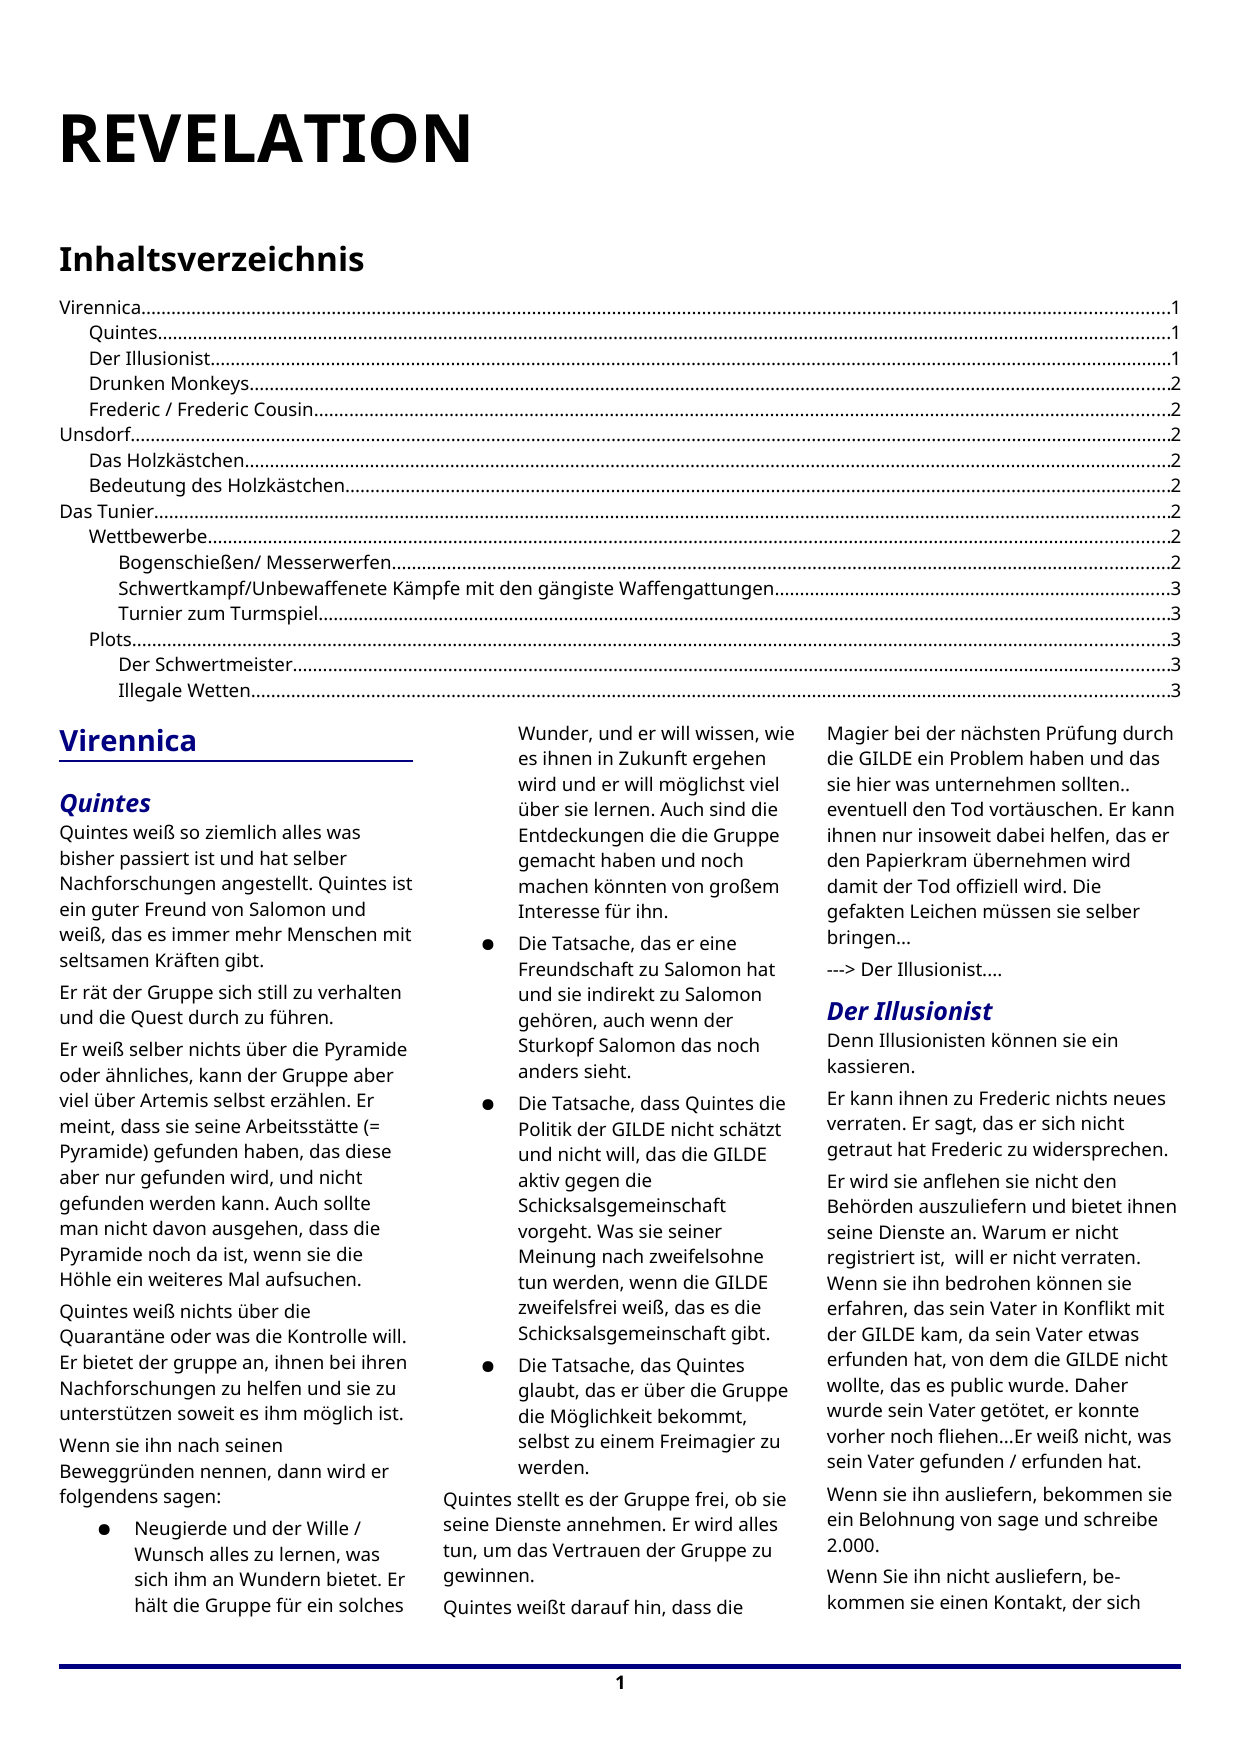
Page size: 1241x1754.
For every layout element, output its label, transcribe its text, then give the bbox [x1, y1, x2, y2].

text Drunken Monkeys 2 [88, 371, 1181, 396]
text Quintes weiß so ziemlich alles was bisher passiert ist und hat selber Nachforschungen angestellt. Quintes ist ein guter Freund von Salomon und weiß, das es immer mehr Menschen mit seltsamen Kräften gibt. [59, 819, 413, 973]
text Quintes 1 [88, 319, 1181, 345]
text Das Holzkästchen 2 [88, 447, 1181, 473]
text Quintes stellt es der Gruppe frei, ob sie seine Dienste annehmen. Er wird alles tun, um das Vertrauen der Gruppe zu gewinnen. [443, 1486, 797, 1588]
text Der Illusionist 1 [88, 345, 1181, 371]
text Wenn Sie ihn nicht ausliefern, be­kommen sie einen Kontakt, der sich [827, 1564, 1181, 1615]
text Virennica 1 [59, 294, 1181, 319]
subtitle Virennica [59, 720, 413, 760]
text Quintes weiß nichts über die Quarantäne oder was die Kontrolle will. Er bietet der gruppe an, ihnen bei ihren Nachforschungen zu helfen und sie zu unterstützen soweit es ihm möglich ist. [59, 1298, 413, 1426]
subtitle Inhaltsverzeichnis [59, 236, 1181, 282]
list Die Tatsa­che, das Quintes glaubt, das er über die Gruppe die Möglichkeit bekommt, selbst zu einem Freimagier zu werden. [480, 1352, 797, 1479]
text Er wird sie anflehen sie nicht den Behörden auszuliefern und bietet ihnen seine Dienste an. Warum er nicht registriert ist, will er nicht verraten. Wenn sie ihn bedrohen können sie erfahren, das sein Vater in Konflikt mit der GILDE kam, da sein Vater etwas erfunden hat, von dem die GILDE nicht wollte, das es public wurde. Daher wurde sein Vater getötet, er konn­te vorher noch fliehen...Er weiß nicht, was sein Vater gefunden / erfunden hat. [827, 1168, 1181, 1474]
text Frederic / Frederic Cousin 2 [88, 396, 1181, 422]
subtitle Quintes [59, 786, 413, 819]
text Das Tunier 2 [59, 498, 1181, 524]
text Er weiß selber nichts über die Pyramide oder ähnliches, kann der Gruppe aber viel über Artemis selbst erzählen. Er meint, dass sie seine Arbeitsstätte (= Pyramide) gefunden haben, das diese aber nur gefunden wird, und nicht gefunden werden kann. Auch sollte man nicht davon ausgehen, dass die Pyramide noch da ist, wenn sie die Höhle ein weiteres Mal aufsuchen. [59, 1037, 413, 1292]
text Der Schwertmeister 3 [118, 651, 1181, 677]
text Schwertkampf/Unbewaffenete Kämpfe mit den gängiste Waffengattungen 3 [118, 575, 1181, 600]
text Wettbewerbe 2 [88, 524, 1181, 549]
list Die Tatsache, dass Quintes die Politik der GILDE nicht schätzt und nicht will, das die GILDE aktiv gegen die Schicksalsgemeinschaft vorgeht. Was sie seiner Meinung nach zweifelsohne tun werden, wenn die GILDE zweifelsfrei weiß, das es die Schicksalsgemeinschaft gibt. [480, 1090, 797, 1346]
list Die Tatsache, das er eine Freundschaft zu Salomon hat und sie indirekt zu Salomon gehören, auch wenn der Sturkopf Salomon das noch anders sieht. [480, 931, 797, 1084]
text Quintes weißt darauf hin, dass die [443, 1594, 797, 1620]
text Wenn sie ihn ausliefern, bekom­men sie ein Belohnung von sage und schreibe 2.000. [827, 1481, 1181, 1557]
text Wenn sie ihn nach seinen Beweggründen nennen, dann wird er folgendens sagen: [59, 1432, 413, 1509]
text Illegale Wetten 3 [118, 677, 1181, 702]
list Wunder, und er will wissen, wie es ihnen in Zukunft ergehen wird und er will möglichst viel über sie lernen. Auch sind die Entdeckungen die die Gruppe gemacht haben und noch machen könnten von großem Interesse für ihn. [480, 720, 797, 924]
text Turnier zum Turmspiel 3 [118, 600, 1181, 626]
text Bogenschießen/ Messerwerfen 2 [118, 549, 1181, 575]
text Plots 3 [88, 626, 1181, 651]
subtitle Der Illusionist [827, 993, 1181, 1028]
text Er rät der Gruppe sich still zu verhalten und die Quest durch zu führen. [59, 979, 413, 1030]
text Er kann ihnen zu Frederic nichts neues verraten. Er sagt, das er sich nicht getraut hat Frederic zu widersprechen. [827, 1085, 1181, 1162]
text Bedeutung des Holzkästchen 2 [88, 473, 1181, 498]
list Neugierde und der Wille / Wunsch alles zu lernen, was sich ihm an Wundern bietet. Er hält die Gruppe für ein solches [97, 1515, 413, 1617]
text ---> Der Illusionist.... [827, 956, 1181, 982]
text Unsdorf 2 [59, 422, 1181, 447]
text Denn Illusionisten können sie ein kassieren. [827, 1028, 1181, 1079]
text Magier bei der nächsten Prüfung durch die GILDE ein Problem haben und das sie hier was unternehmen sollten.. eventuell den Tod vortäuschen. Er kann ihnen nur insoweit dabei helfen, das er den Papierkram übernehmen wird damit der Tod offiziell wird. Die gefakten Leichen müssen sie selber bringen... [827, 720, 1181, 950]
